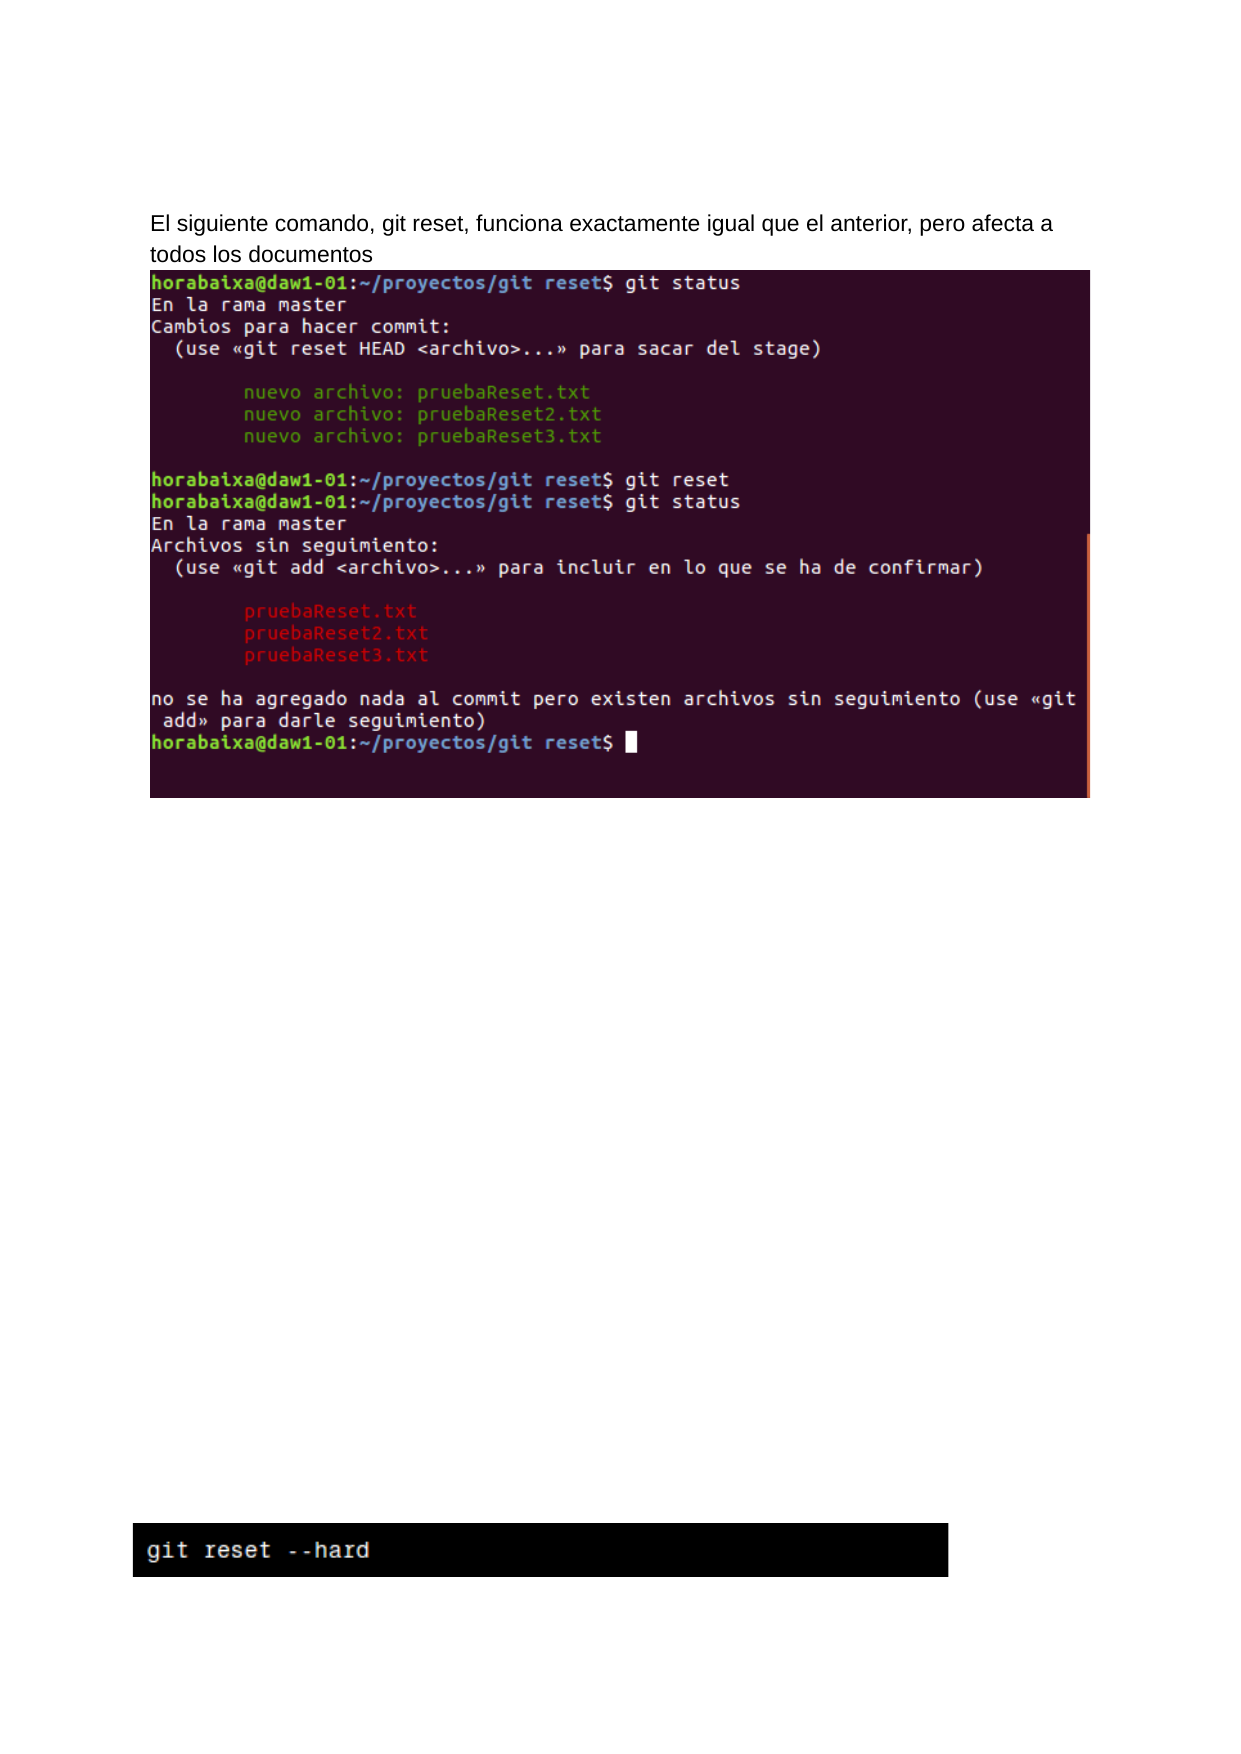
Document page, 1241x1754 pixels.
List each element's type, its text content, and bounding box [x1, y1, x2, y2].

picture [150, 270, 1091, 798]
picture [132, 1523, 949, 1577]
text El siguiente comando, git reset, funciona exactamente igual que el anterior, pero afecta a todos los documentos [150, 210, 1090, 267]
